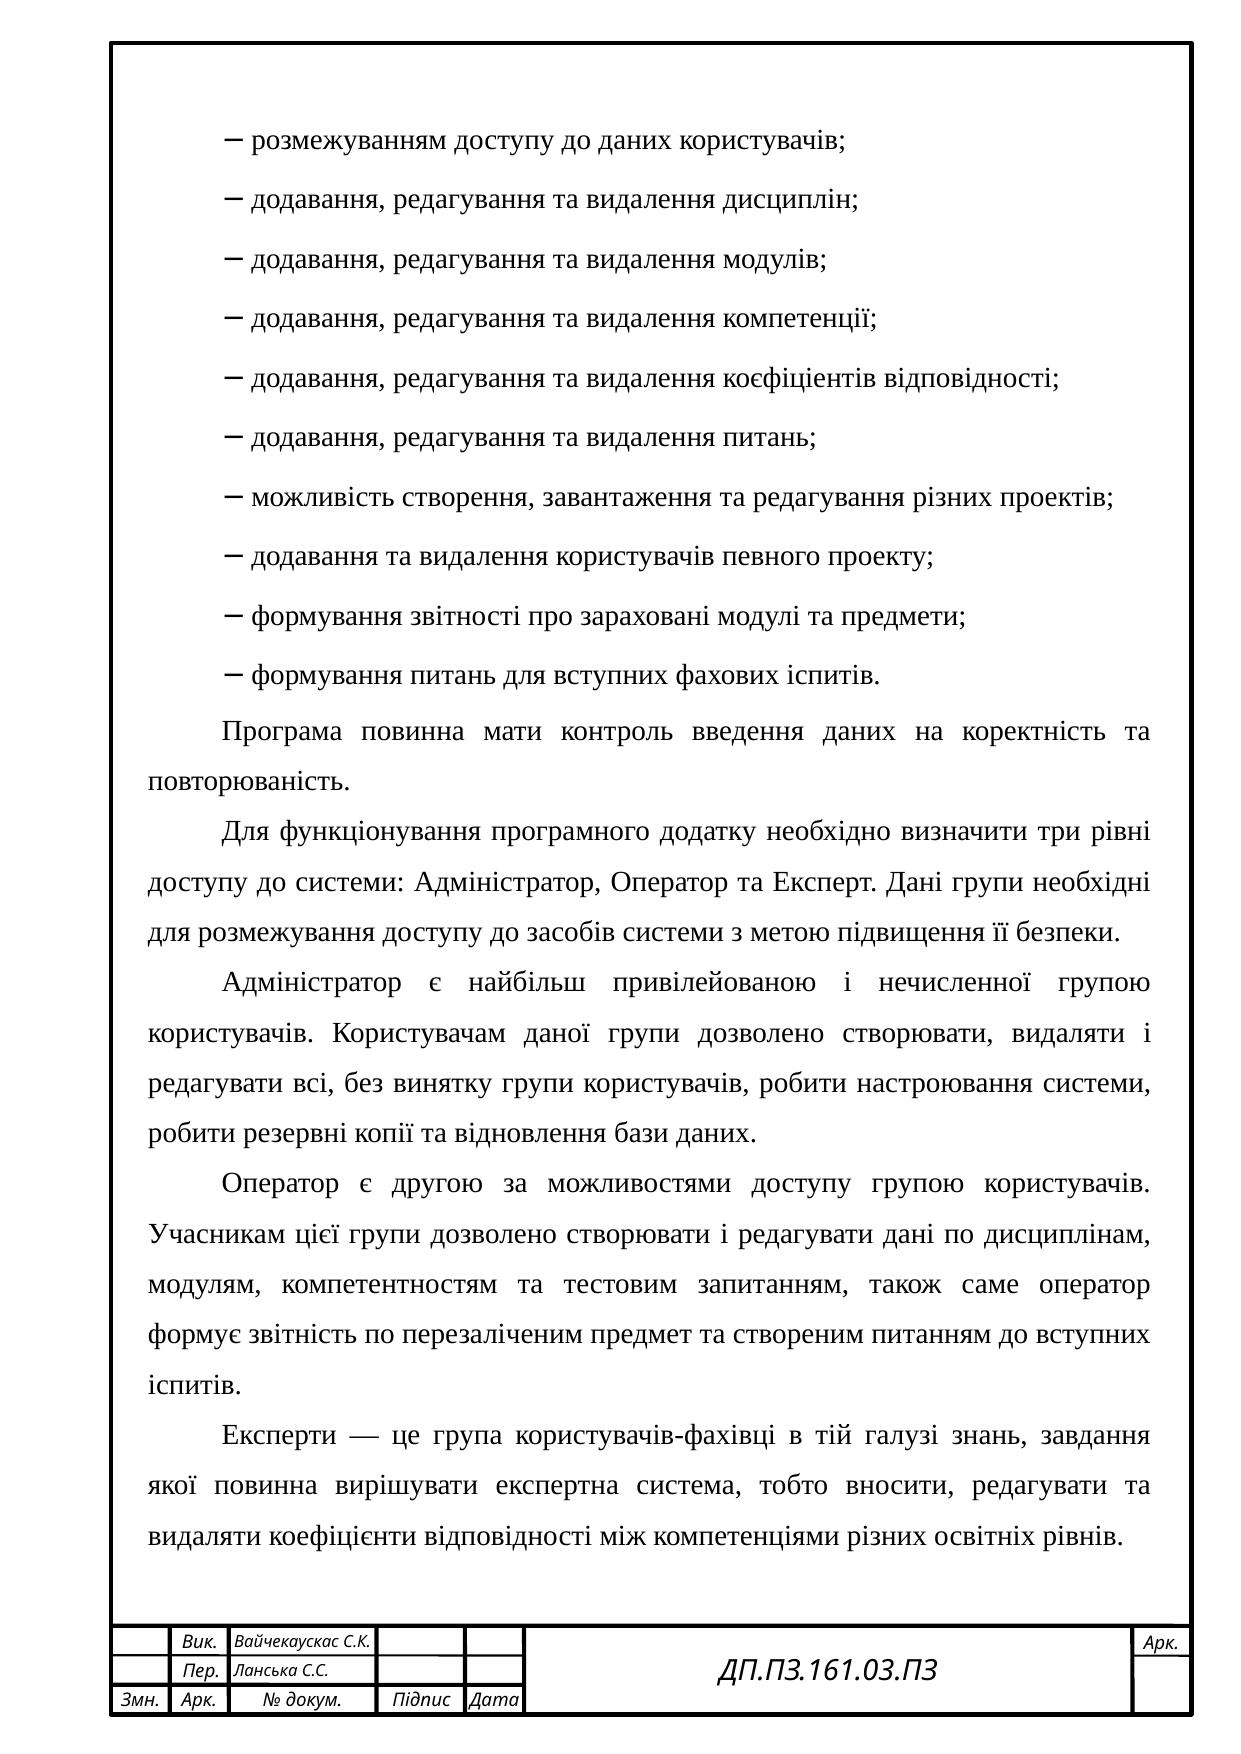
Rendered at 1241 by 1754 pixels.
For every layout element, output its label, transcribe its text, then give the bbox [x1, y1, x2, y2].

text Експерти — це група користувачів-фахівці в тій галузі знань, завдання якої повинна вирішувати експертна система, тобто вносити, редагувати та видаляти коефіцієнти відповідності між компетенціями різних освітніх рівнів. [148, 1417, 1152, 1551]
list можливість створення, завантаження та редагування різних проектів; [148, 475, 1152, 514]
list додавання, редагування та видалення питань; [148, 415, 1152, 455]
text Адміністратор є найбільш привілейованою і нечисленної групою користувачів. Користувачам даної групи дозволено створювати, видаляти і редагувати всі, без винятку групи користувачів, робити настроювання системи, робити резервні копії та відновлення бази даних. [148, 964, 1152, 1149]
list додавання, редагування та видалення модулів; [148, 237, 1152, 277]
text Для функціонування програмного додатку необхідно визначити три рівні доступу до системи: Адміністратор, Оператор та Експерт. Дані групи необхідні для розмежування доступу до засобів системи з метою підвищення її безпеки. [148, 813, 1152, 948]
text Програма повинна мати контроль введення даних на коректність та повторюваність. [148, 713, 1152, 797]
list формування звітності про зараховані модулі та предмети; [148, 594, 1152, 633]
text Оператор є другою за можливостями доступу групою користувачів. Учасникам цієї групи дозволено створювати і редагувати дані по дисциплінам, модулям, компетентностям та тестовим запитанням, також саме оператор формує звітність по перезаліченим предмет та створеним питанням до вступних іспитів. [148, 1166, 1152, 1400]
list формування питань для вступних фахових іспитів. [148, 653, 1152, 693]
list розмежуванням доступу до даних користувачів; [148, 118, 1152, 158]
list додавання, редагування та видалення компетенції; [148, 296, 1152, 336]
list додавання, редагування та видалення коєфіціентів відповідності; [148, 356, 1152, 396]
list додавання, редагування та видалення дисциплін; [148, 177, 1152, 217]
list додавання та видалення користувачів певного проекту; [148, 534, 1152, 574]
